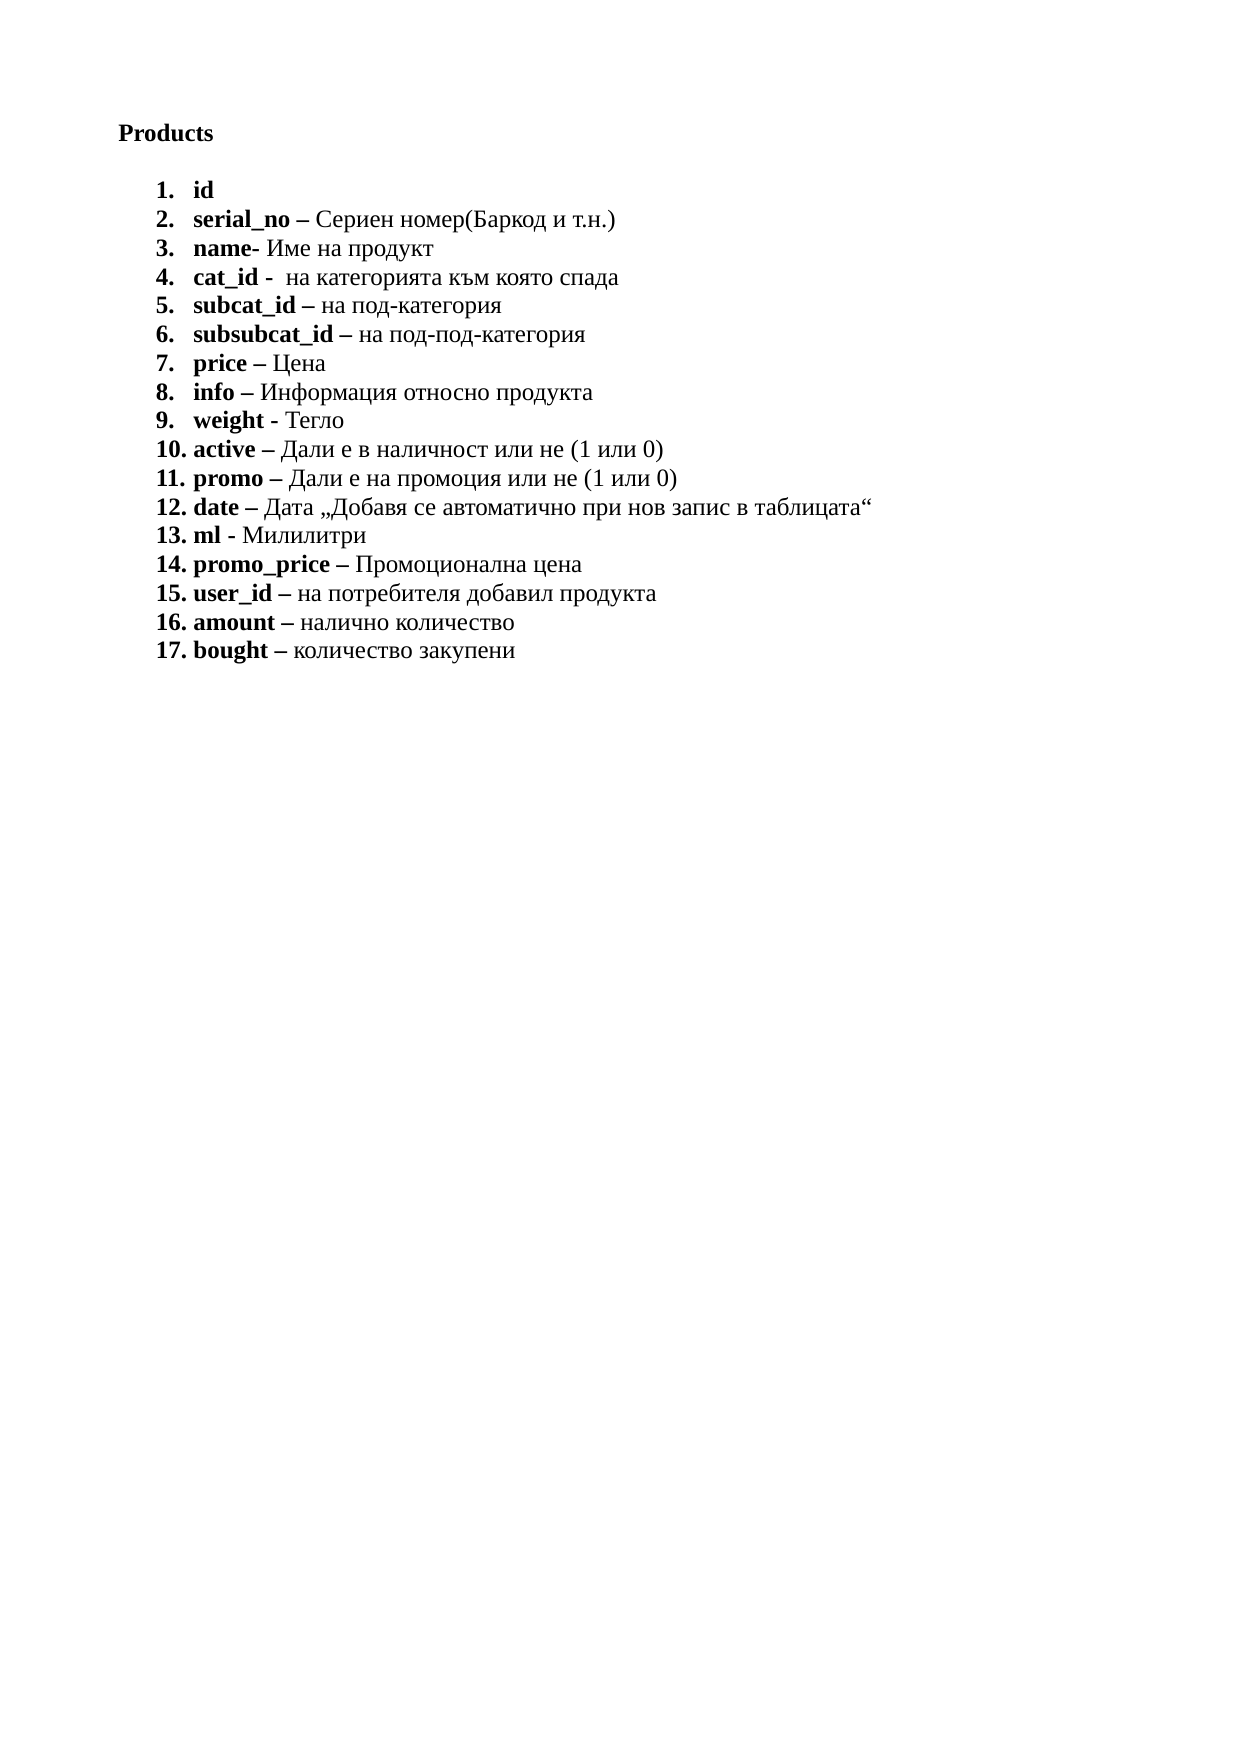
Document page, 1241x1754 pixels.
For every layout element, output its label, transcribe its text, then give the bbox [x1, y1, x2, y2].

list id [156, 176, 1122, 204]
list user_id – на потребителя добавил продукта [156, 578, 1122, 607]
list name- Име на продукт [156, 233, 1122, 262]
list date – Дата „Добавя се автоматично при нов запис в таблицата“ [156, 492, 1122, 521]
list ml - Милилитри [156, 521, 1122, 549]
list amount – налично количество [156, 607, 1122, 636]
list promo_price – Промоционална цена [156, 549, 1122, 578]
list bought – количество закупени [156, 636, 1122, 664]
list serial_no – Сериен номер(Баркод и т.н.) [156, 204, 1122, 233]
list cat_id - на категорията към която спада [156, 262, 1122, 291]
list subcat_id – на под-категория [156, 291, 1122, 319]
list price – Цена [156, 348, 1122, 377]
list weight - Тегло [156, 406, 1122, 434]
list info – Информация относно продукта [156, 377, 1122, 406]
list promo – Дали е на промоция или не (1 или 0) [156, 463, 1122, 492]
text Products [118, 118, 1122, 147]
list active – Дали е в наличност или не (1 или 0) [156, 434, 1122, 463]
list subsubcat_id – на под-под-категория [156, 319, 1122, 348]
